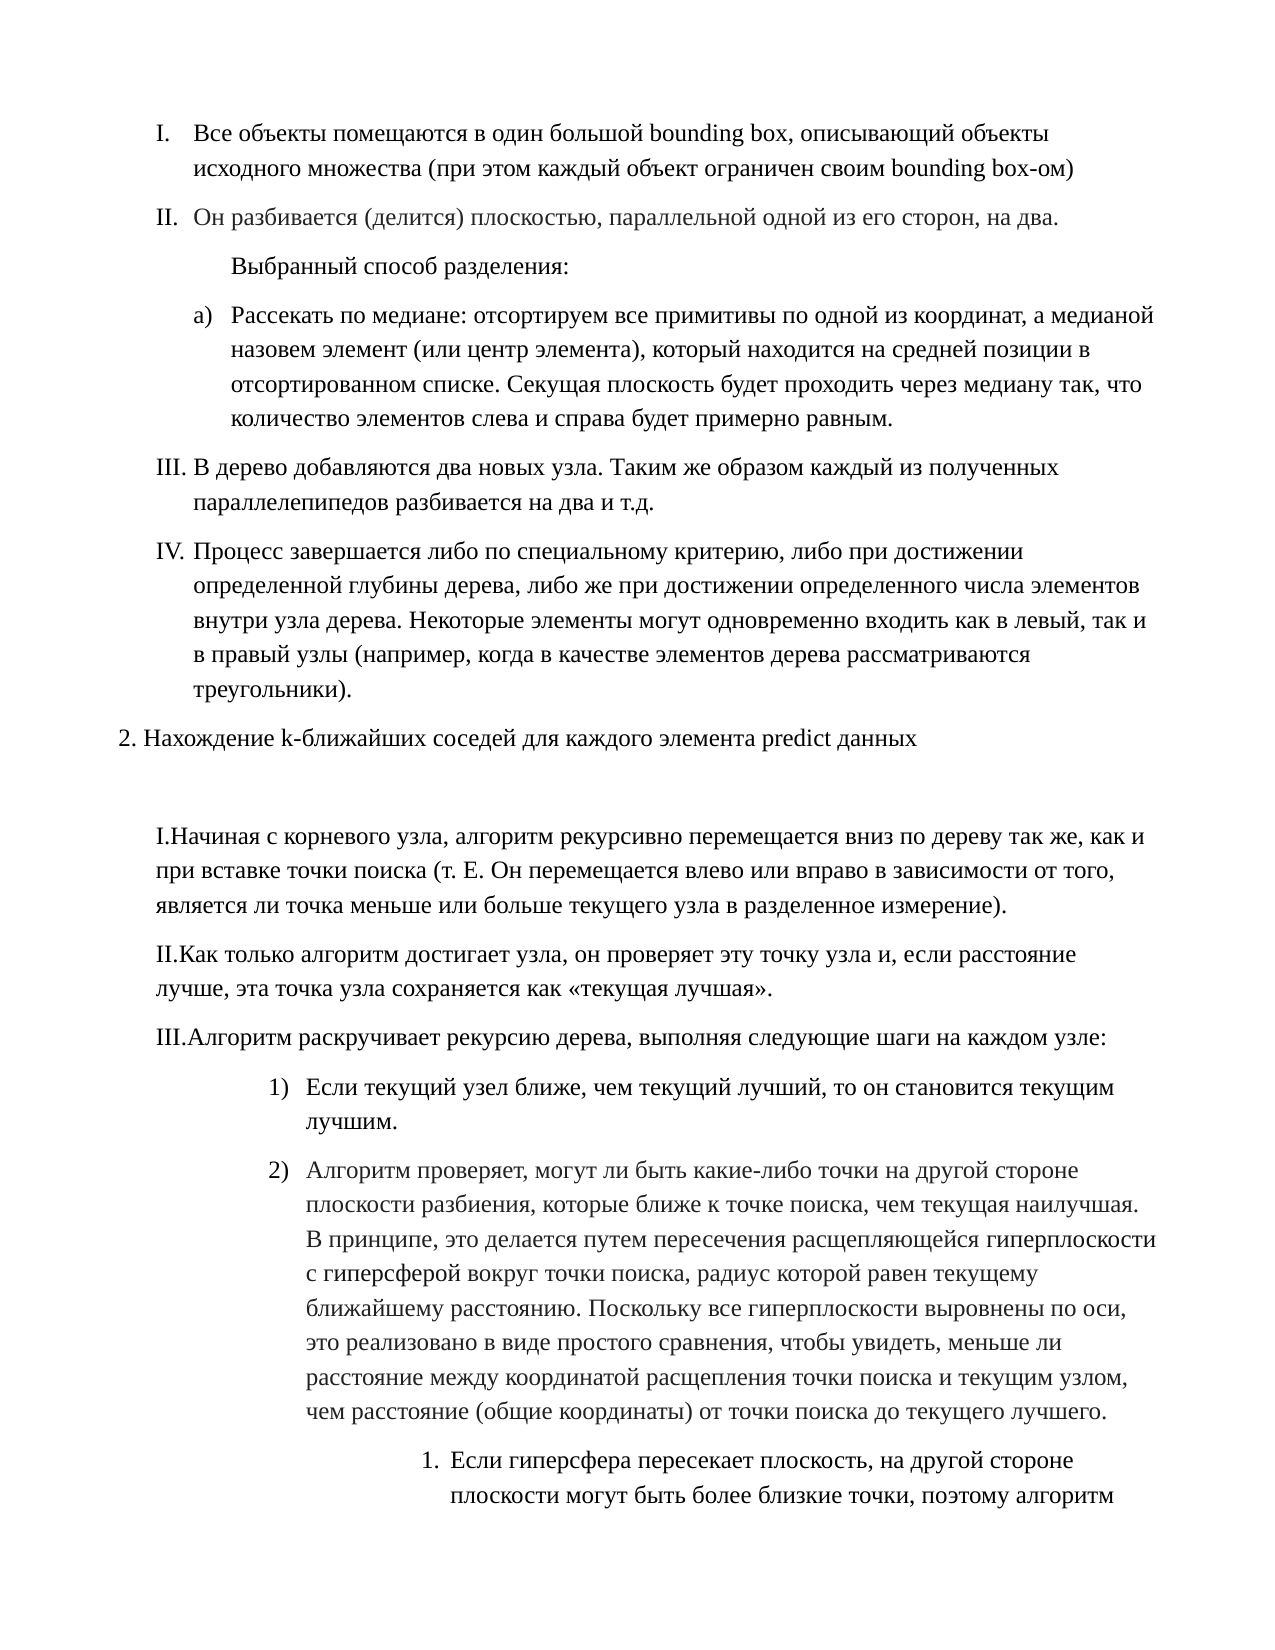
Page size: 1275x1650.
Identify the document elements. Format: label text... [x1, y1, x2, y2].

list В дерево добавляются два новых узла. Таким же образом каждый из полученных параллелепипедов разбивается на два и т.д. [156, 452, 1157, 516]
list Он разбивается (делится) плоскостью, параллельной одной из его сторон, на два. [156, 202, 1157, 230]
list Алгоритм проверяет, могут ли быть какие-либо точки на другой стороне плоскости разбиения, которые ближе к точке поиска, чем текущая наилучшая. В принципе, это делается путем пересечения расщепляющейся гиперплоскости с гиперсферой вокруг точки поиска, радиус которой равен текущему ближайшему расстоянию. Поскольку все гиперплоскости выровнены по оси, это реализовано в виде простого сравнения, чтобы увидеть, меньше ли расстояние между координатой расщепления точки поиска и текущим узлом, чем расстояние (общие координаты) от точки поиска до текущего лучшего. [268, 1155, 1157, 1425]
list Если гиперсфера пересекает плоскость, на другой стороне плоскости могут быть более близкие точки, поэтому алгоритм [421, 1446, 1157, 1509]
list Все объекты помещаются в один большой bounding box, описывающий объекты исходного множества (при этом каждый объект ограничен своим bounding box-ом) [156, 118, 1157, 181]
list Начиная с корневого узла, алгоритм рекурсивно перемещается вниз по дереву так же, как и при вставке точки поиска (т. Е. Он перемещается влево или вправо в зависимости от того, является ли точка меньше или больше текущего узла в разделенное измерение). [118, 821, 1157, 919]
text 2. Нахождение k-ближайших соседей для каждого элемента predict данных [118, 723, 1157, 752]
list Алгоритм раскручивает рекурсию дерева, выполняя следующие шаги на каждом узле: [118, 1022, 1157, 1051]
list Процесс завершается либо по специальному критерию, либо при достижении определенной глубины дерева, либо же при достижении определенного числа элементов внутри узла дерева. Некоторые элементы могут одновременно входить как в левый, так и в правый узлы (например, когда в качестве элементов дерева рассматриваются треугольники). [156, 536, 1157, 702]
list Как только алгоритм достигает узла, он проверяет эту точку узла и, если расстояние лучше, эта точка узла сохраняется как «текущая лучшая». [118, 939, 1157, 1002]
list Если текущий узел ближе, чем текущий лучший, то он становится текущим лучшим. [268, 1072, 1157, 1135]
list Выбранный способ разделения: [193, 251, 1157, 279]
list Рассекать по медиане: отсортируем все примитивы по одной из координат, а медианой назовем элемент (или центр элемента), который находится на средней позиции в отсортированном списке. Секущая плоскость будет проходить через медиану так, что количество элементов слева и справа будет примерно равным. [193, 300, 1157, 432]
